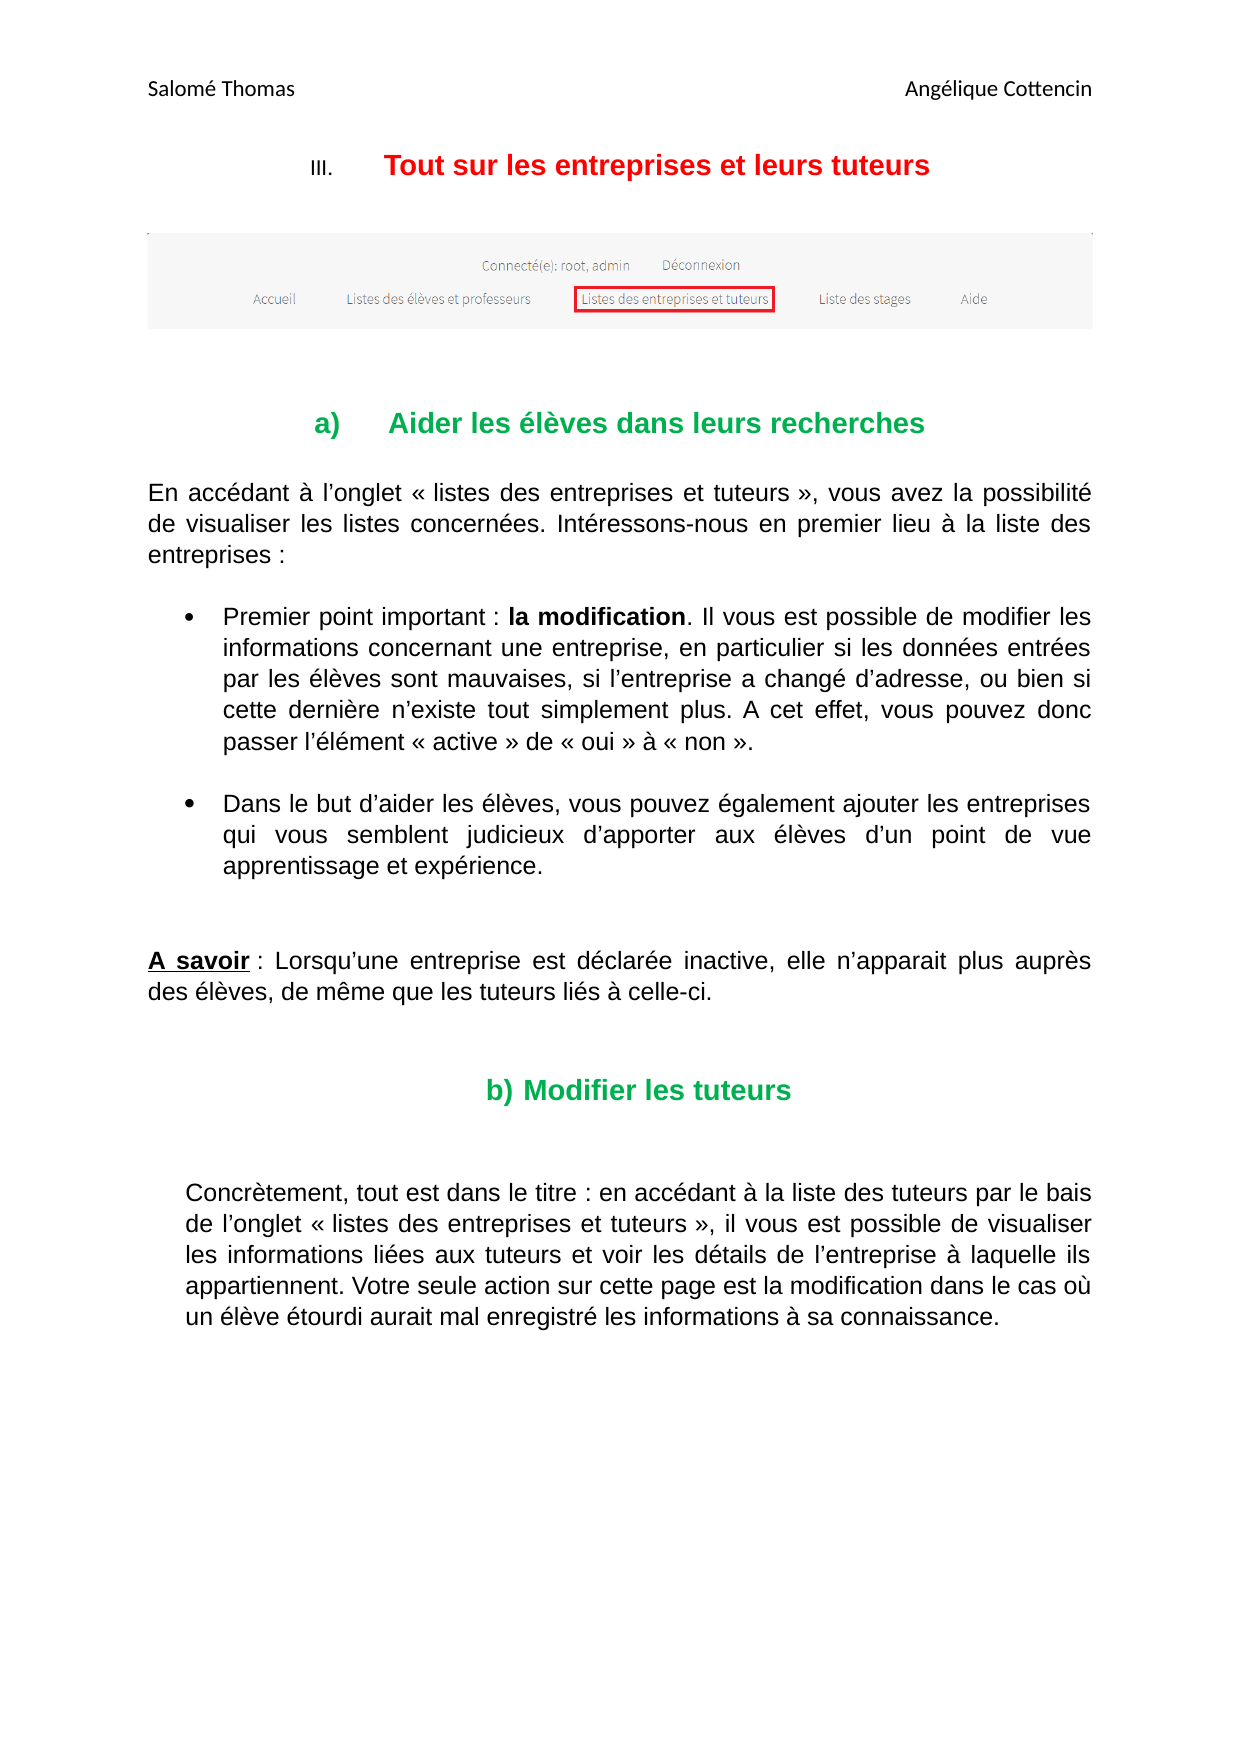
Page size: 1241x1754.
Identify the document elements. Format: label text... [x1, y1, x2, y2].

list Dans le but d’aider les élèves, vous pouvez également ajouter les entreprises qui vous semblent judicieux d’apporter aux élèves d’un point de vue apprentissage et expérience. [185, 788, 1093, 879]
list Modifier les tuteurs [185, 1073, 1093, 1106]
list Premier point important : la modification. Il vous est possible de modifier les informations concernant une entreprise, en particulier si les données entrées par les élèves sont mauvaises, si l’entreprise a changé d’adresse, ou bien si cette dernière n’existe tout simplement plus. A cet effet, vous pouvez donc passer l’élément « active » de « oui » à « non ». [185, 602, 1093, 755]
list Tout sur les entreprises et leurs tuteurs [148, 148, 1093, 181]
list En accédant à l’onglet « listes des entreprises et tuteurs », vous avez la possibilité de visualiser les listes concernées. Intéressons-nous en premier lieu à la liste des entreprises : [148, 478, 1093, 569]
text A savoir : Lorsqu’une entreprise est déclarée inactive, elle n’apparait plus auprès des élèves, de même que les tuteurs liés à celle-ci. [148, 946, 1093, 1006]
text Concrètement, tout est dans le titre : en accédant à la liste des tuteurs par le bais de l’onglet « listes des entreprises et tuteurs », il vous est possible de visualiser les informations liées aux tuteurs et voir les détails de l’entreprise à laquelle ils appartiennent. Votre seule action sur cette page est la modification dans le cas où un élève étourdi aurait mal enregistré les informations à sa connaissance. [185, 1178, 1093, 1331]
list Aider les élèves dans leurs recherches [148, 406, 1093, 439]
picture [147, 233, 1093, 329]
